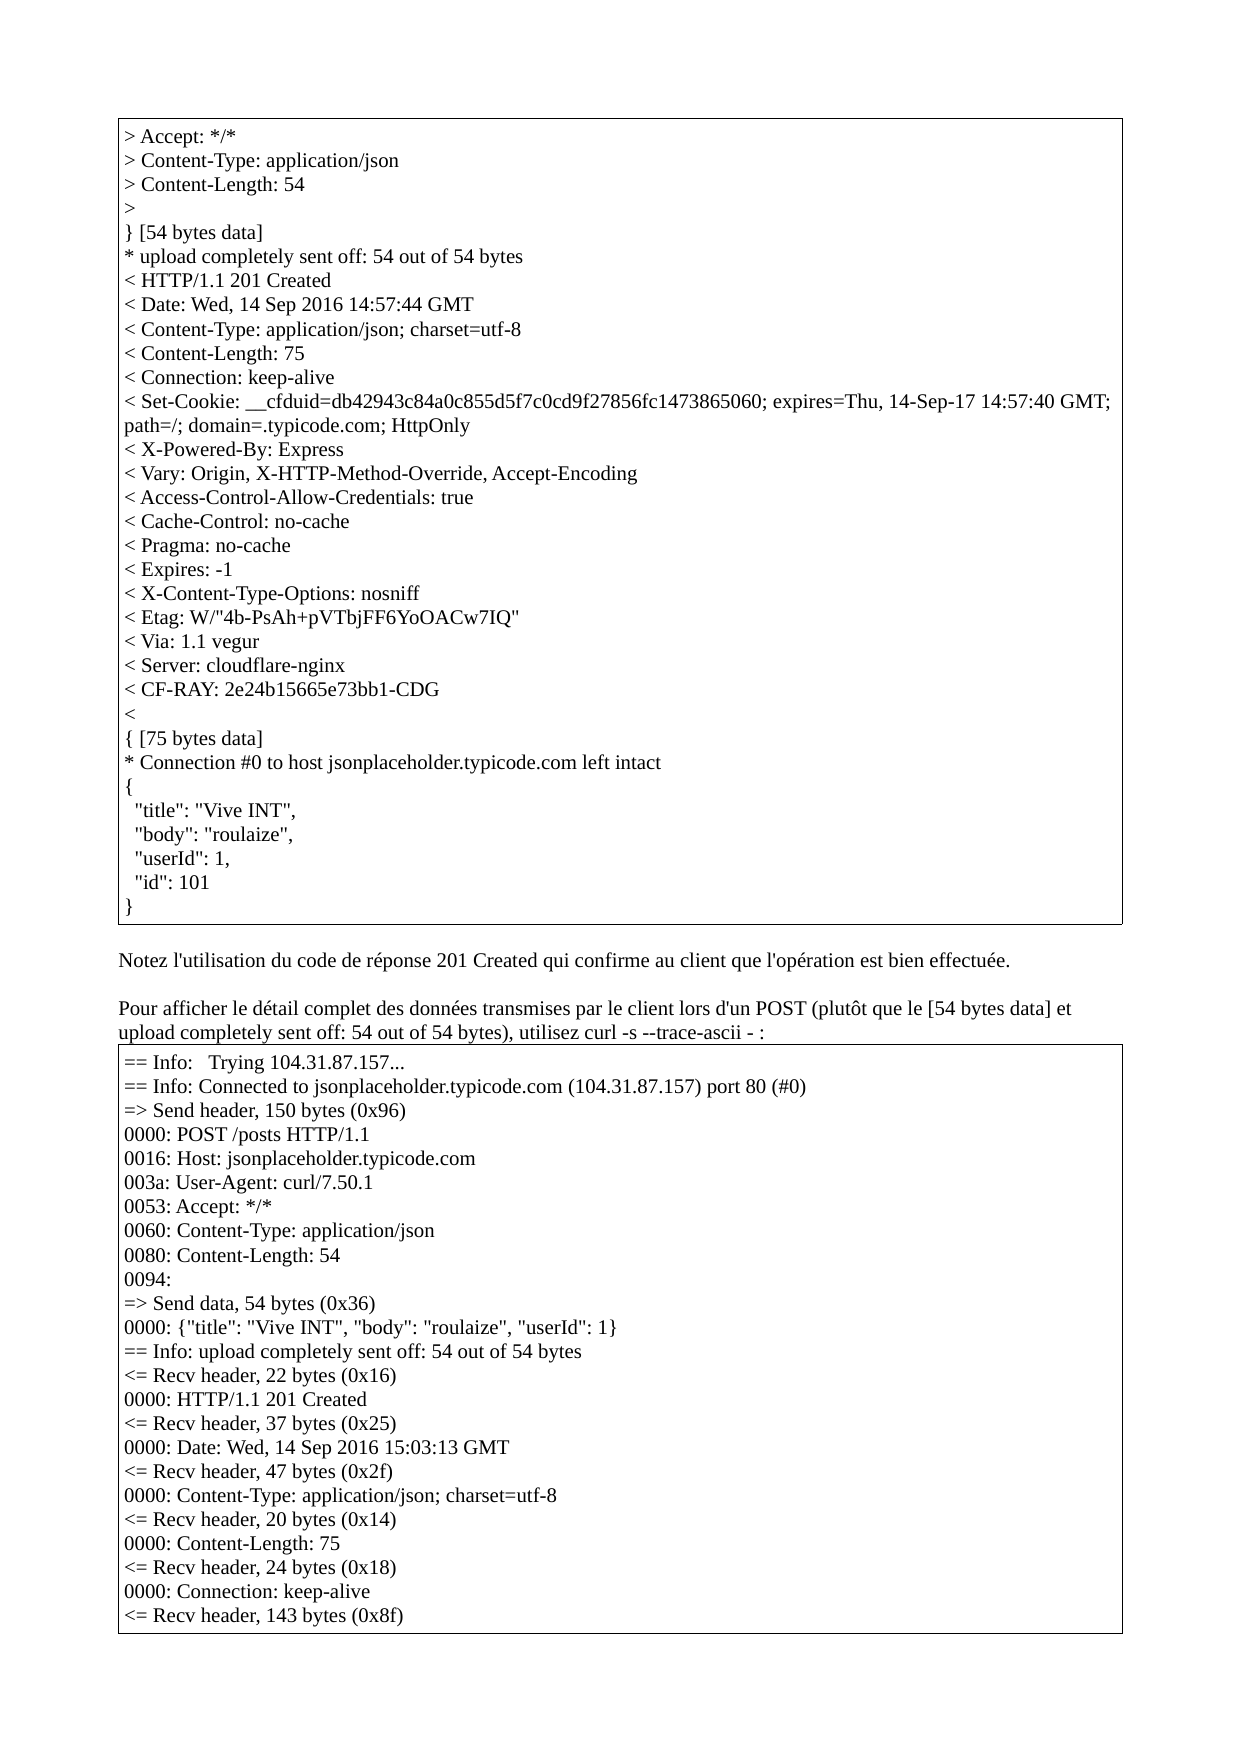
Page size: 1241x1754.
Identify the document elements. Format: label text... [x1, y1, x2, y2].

text Pour afficher le détail complet des données transmises par le client lors d'un POST (plutôt que le [54 bytes data] et upload completely sent off: 54 out of 54 bytes), utilisez curl -s --trace-ascii - : [118, 996, 1122, 1044]
table_header > Accept: */* > Content-Type: application/json > Content-Length: 54 > } [54 bytes data] * upload completely sent off: 54 out of 54 bytes < HTTP/1.1 201 Created < Date: Wed, 14 Sep 2016 14:57:44 GMT < Content-Type: application/json; charset=utf-8 < Content-Length: 75 < Connection: keep-alive < Set-Cookie: __cfduid=db42943c84a0c855d5f7c0cd9f27856fc1473865060; expires=Thu, 14-Sep-17 14:57:40 GMT; path=/; domain=.typicode.com; HttpOnly < X-Powered-By: Express < Vary: Origin, X-HTTP-Method-Override, Accept-Encoding < Access-Control-Allow-Credentials: true < Cache-Control: no-cache < Pragma: no-cache < Expires: -1 < X-Content-Type-Options: nosniff < Etag: W/"4b-PsAh+pVTbjFF6YoOACw7IQ" < Via: 1.1 vegur < Server: cloudflare-nginx < CF-RAY: 2e24b15665e73bb1-CDG < { [75 bytes data] * Connection #0 to host jsonplaceholder.typicode.com left intact { "title": "Vive INT", "body": "roulaize", "userId": 1, "id": 101 } [119, 119, 1122, 924]
table_header == Info: Trying 104.31.87.157... == Info: Connected to jsonplaceholder.typicode.com (104.31.87.157) port 80 (#0) => Send header, 150 bytes (0x96) 0000: POST /posts HTTP/1.1 0016: Host: jsonplaceholder.typicode.com 003a: User-Agent: curl/7.50.1 0053: Accept: */* 0060: Content-Type: application/json 0080: Content-Length: 54 0094: => Send data, 54 bytes (0x36) 0000: {"title": "Vive INT", "body": "roulaize", "userId": 1} == Info: upload completely sent off: 54 out of 54 bytes <= Recv header, 22 bytes (0x16) 0000: HTTP/1.1 201 Created <= Recv header, 37 bytes (0x25) 0000: Date: Wed, 14 Sep 2016 15:03:13 GMT <= Recv header, 47 bytes (0x2f) 0000: Content-Type: application/json; charset=utf-8 <= Recv header, 20 bytes (0x14) 0000: Content-Length: 75 <= Recv header, 24 bytes (0x18) 0000: Connection: keep-alive <= Recv header, 143 bytes (0x8f) [119, 1045, 1122, 1633]
text Notez l'utilisation du code de réponse 201 Created qui confirme au client que l'opération est bien effectuée. [118, 948, 1122, 972]
